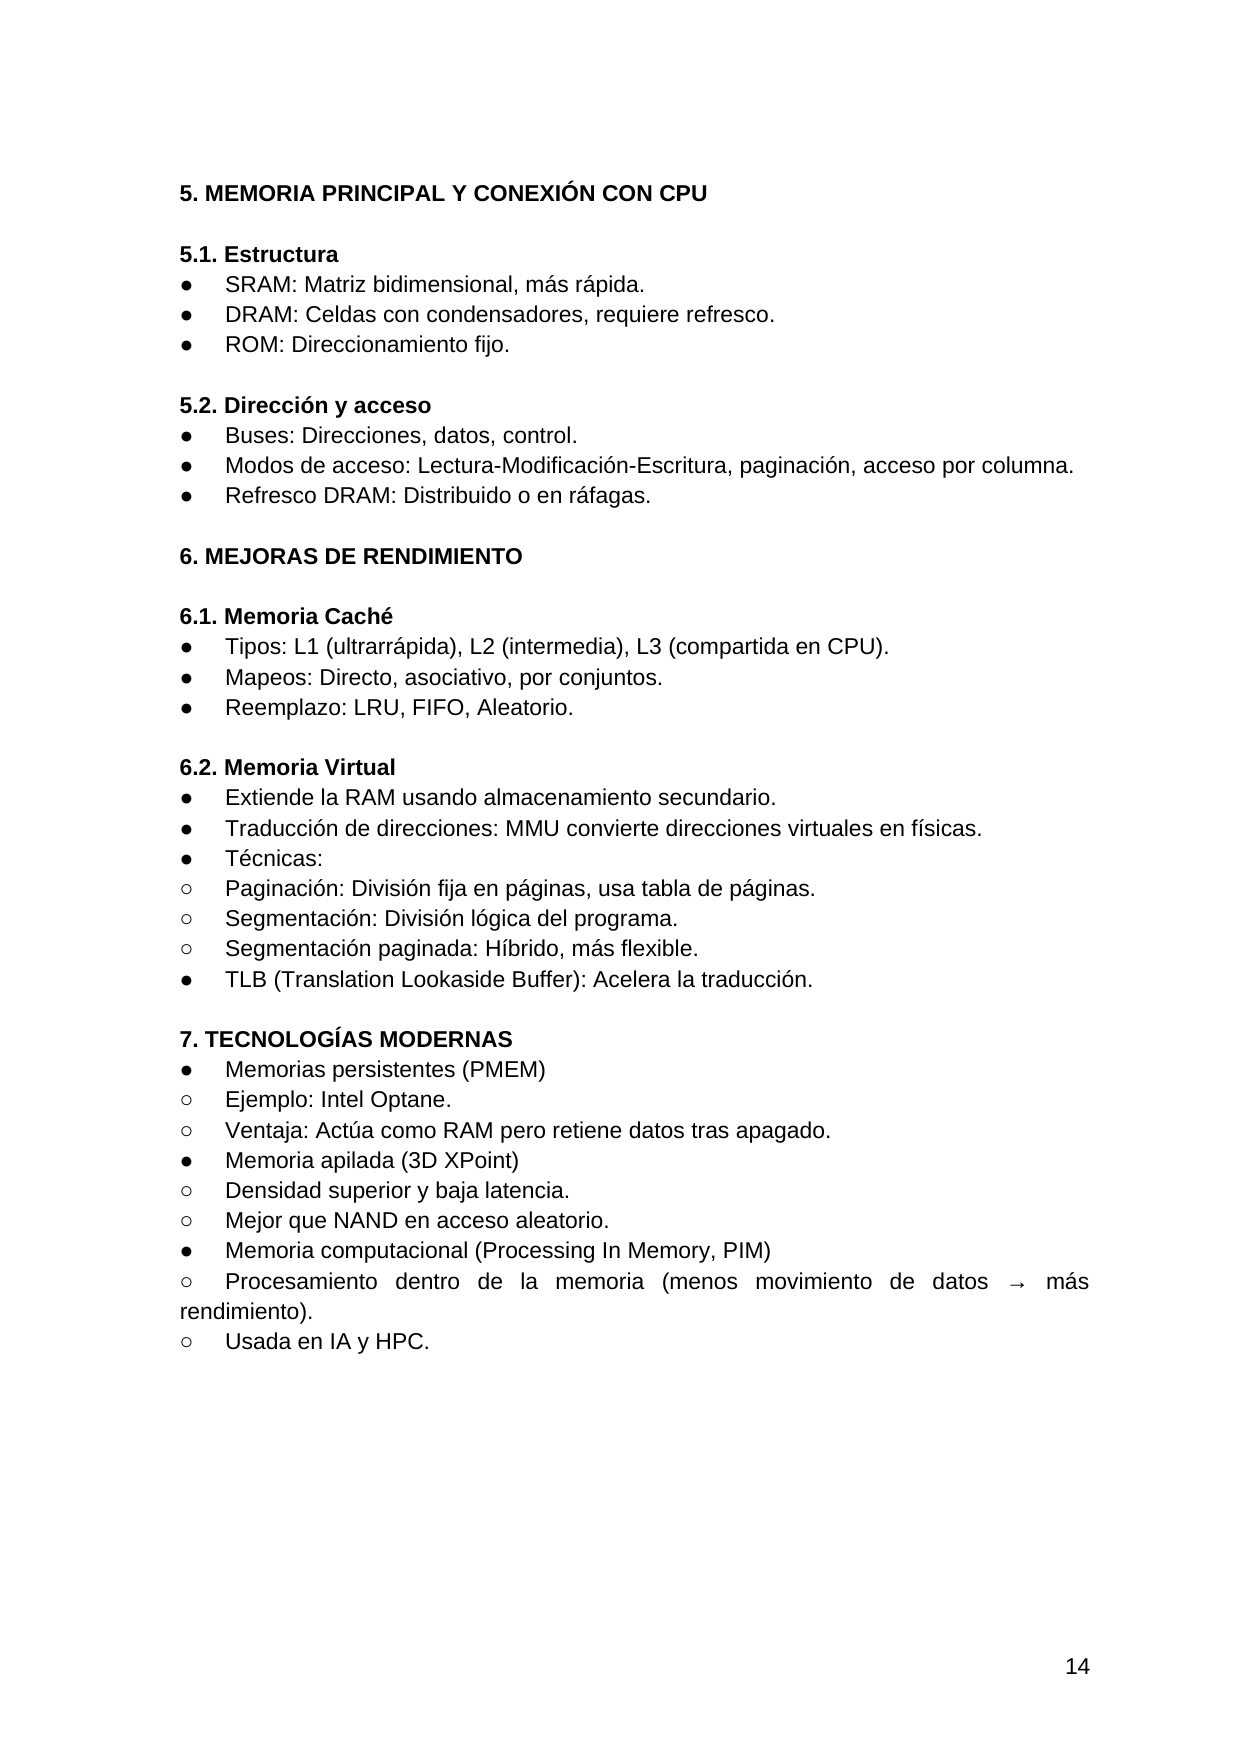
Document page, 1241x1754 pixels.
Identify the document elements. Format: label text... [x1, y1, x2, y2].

list SRAM: Matriz bidimensional, más rápida. [179, 271, 1090, 297]
text 6.1. Memoria Caché [179, 603, 1090, 629]
list Densidad superior y baja latencia. [179, 1177, 1090, 1203]
list Segmentación: División lógica del programa. [179, 905, 1090, 932]
list Procesamiento dentro de la memoria (menos movimiento de datos → más rendimiento). [179, 1268, 1090, 1324]
list Memoria apilada (3D XPoint) [179, 1147, 1090, 1173]
list ROM: Direccionamiento fijo. [179, 331, 1090, 358]
text 7. TECNOLOGÍAS MODERNAS [179, 1026, 1090, 1052]
list Mejor que NAND en acceso aleatorio. [179, 1207, 1090, 1234]
list TLB (Translation Lookaside Buffer): Acelera la traducción. [179, 966, 1090, 992]
list Mapeos: Directo, asociativo, por conjuntos. [179, 663, 1090, 690]
list Ejemplo: Intel Optane. [179, 1086, 1090, 1113]
text 5.1. Estructura [179, 241, 1090, 267]
text 6. MEJORAS DE RENDIMIENTO [179, 543, 1090, 569]
list Paginación: División fija en páginas, usa tabla de páginas. [179, 875, 1090, 901]
list Ventaja: Actúa como RAM pero retiene datos tras apagado. [179, 1117, 1090, 1143]
list Usada en IA y HPC. [179, 1328, 1090, 1354]
list Traducción de direcciones: MMU convierte direcciones virtuales en físicas. [179, 814, 1090, 841]
text 5.2. Dirección y acceso [179, 392, 1090, 418]
list Extiende la RAM usando almacenamiento secundario. [179, 784, 1090, 811]
list Tipos: L1 (ultrarrápida), L2 (intermedia), L3 (compartida en CPU). [179, 633, 1090, 660]
text 5. MEMORIA PRINCIPAL Y CONEXIÓN CON CPU [179, 180, 1090, 207]
text 6.2. Memoria Virtual [179, 754, 1090, 781]
list Memoria computacional (Processing In Memory, PIM) [179, 1237, 1090, 1264]
list Buses: Direcciones, datos, control. [179, 422, 1090, 448]
list Memorias persistentes (PMEM) [179, 1056, 1090, 1083]
list Reemplazo: LRU, FIFO, Aleatorio. [179, 694, 1090, 720]
list Técnicas: [179, 845, 1090, 871]
list Modos de acceso: Lectura-Modificación-Escritura, paginación, acceso por columna. [179, 452, 1090, 478]
list Refresco DRAM: Distribuido o en ráfagas. [179, 482, 1090, 509]
list DRAM: Celdas con condensadores, requiere refresco. [179, 301, 1090, 327]
list Segmentación paginada: Híbrido, más flexible. [179, 935, 1090, 962]
